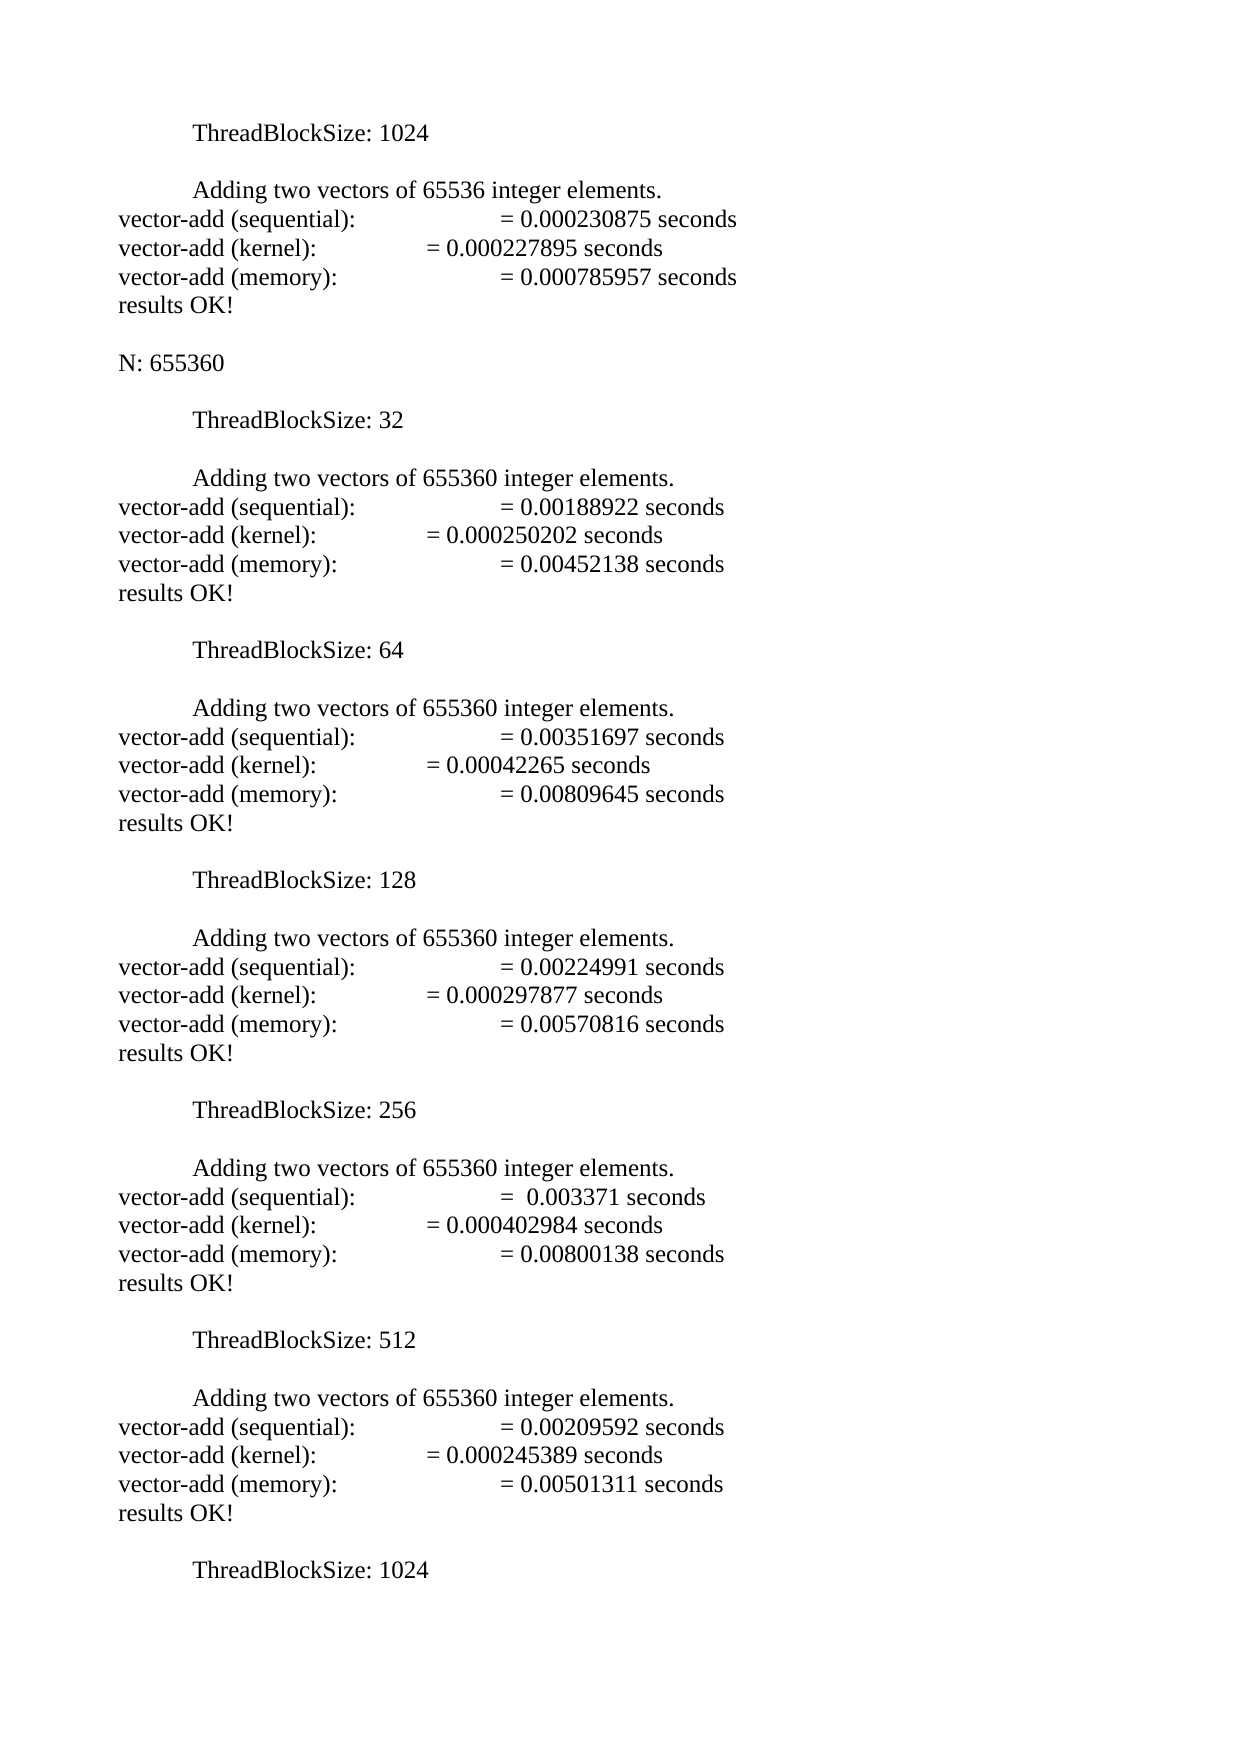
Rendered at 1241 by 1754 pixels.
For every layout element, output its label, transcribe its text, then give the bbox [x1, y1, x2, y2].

text ThreadBlockSize: 256 [118, 1096, 1122, 1124]
text vector-add (memory): = 0.00501311 seconds [118, 1469, 1122, 1498]
text vector-add (sequential): = 0.003371 seconds [118, 1182, 1122, 1211]
text Adding two vectors of 655360 integer elements. [118, 923, 1122, 952]
text vector-add (sequential): = 0.00209592 seconds [118, 1412, 1122, 1441]
text vector-add (memory): = 0.00452138 seconds [118, 549, 1122, 578]
text ThreadBlockSize: 128 [118, 866, 1122, 894]
text ThreadBlockSize: 1024 [118, 118, 1122, 147]
text ThreadBlockSize: 32 [118, 406, 1122, 434]
text vector-add (kernel): = 0.000227895 seconds [118, 233, 1122, 262]
text vector-add (kernel): = 0.000402984 seconds [118, 1211, 1122, 1239]
text vector-add (memory): = 0.000785957 seconds [118, 262, 1122, 291]
text results OK! [118, 1038, 1122, 1067]
text vector-add (sequential): = 0.00188922 seconds [118, 492, 1122, 521]
text vector-add (kernel): = 0.000245389 seconds [118, 1441, 1122, 1469]
text ThreadBlockSize: 1024 [118, 1556, 1122, 1584]
text Adding two vectors of 655360 integer elements. [118, 1153, 1122, 1182]
text results OK! [118, 1498, 1122, 1527]
text vector-add (sequential): = 0.00224991 seconds [118, 952, 1122, 981]
text vector-add (memory): = 0.00800138 seconds [118, 1239, 1122, 1268]
text Adding two vectors of 655360 integer elements. [118, 693, 1122, 722]
text results OK! [118, 808, 1122, 837]
text Adding two vectors of 655360 integer elements. [118, 463, 1122, 492]
text vector-add (kernel): = 0.000250202 seconds [118, 521, 1122, 549]
text vector-add (kernel): = 0.000297877 seconds [118, 981, 1122, 1009]
text ThreadBlockSize: 64 [118, 636, 1122, 664]
text vector-add (memory): = 0.00809645 seconds [118, 779, 1122, 808]
text results OK! [118, 1268, 1122, 1297]
text vector-add (kernel): = 0.00042265 seconds [118, 751, 1122, 779]
text vector-add (sequential): = 0.00351697 seconds [118, 722, 1122, 751]
text results OK! [118, 291, 1122, 319]
text N: 655360 [118, 348, 1122, 377]
text Adding two vectors of 65536 integer elements. [118, 176, 1122, 204]
text vector-add (sequential): = 0.000230875 seconds [118, 204, 1122, 233]
text results OK! [118, 578, 1122, 607]
text Adding two vectors of 655360 integer elements. [118, 1383, 1122, 1412]
text ThreadBlockSize: 512 [118, 1326, 1122, 1354]
text vector-add (memory): = 0.00570816 seconds [118, 1009, 1122, 1038]
